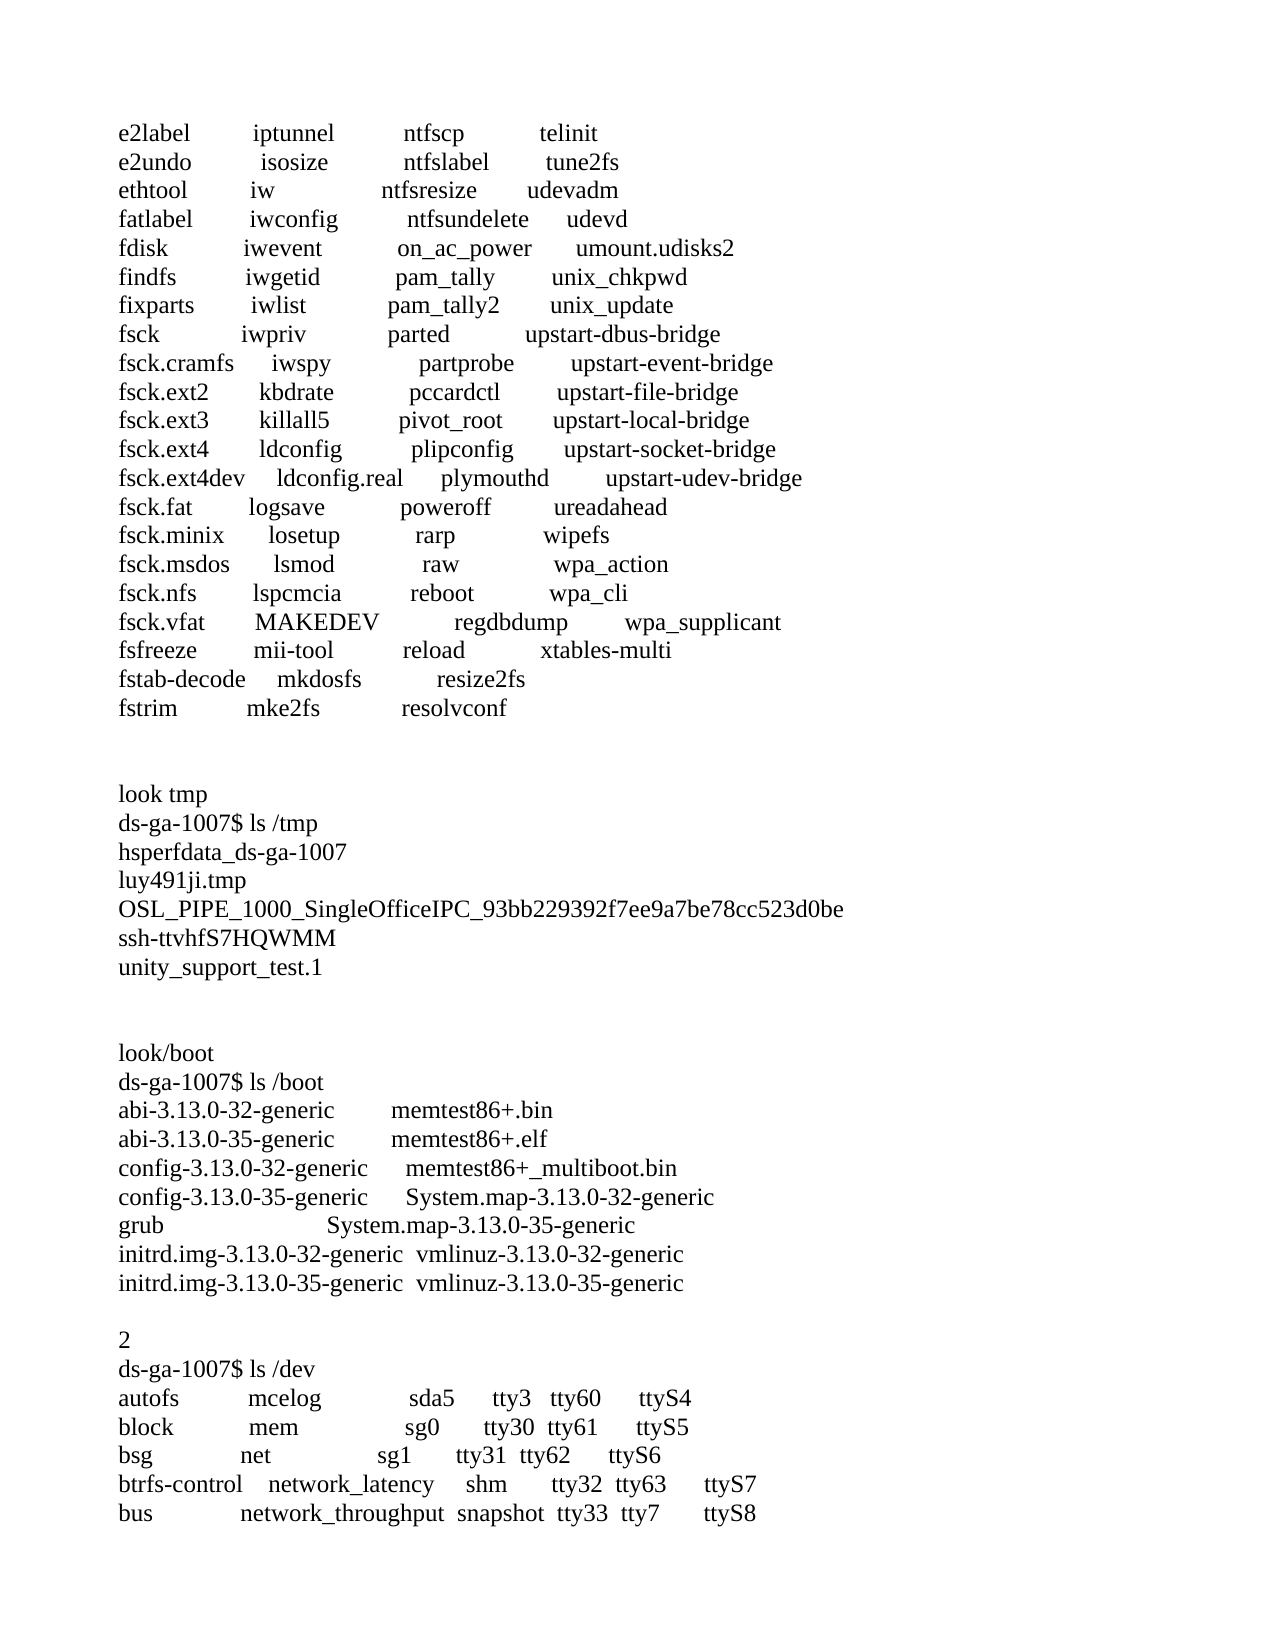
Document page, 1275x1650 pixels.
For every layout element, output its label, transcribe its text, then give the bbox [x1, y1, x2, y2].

text ethtool iw ntfsresize udevadm [118, 176, 1157, 204]
text initrd.img-3.13.0-35-generic vmlinuz-3.13.0-35-generic [118, 1268, 1157, 1297]
text fsck.cramfs iwspy partprobe upstart-event-bridge [118, 348, 1157, 377]
text fsck iwpriv parted upstart-dbus-bridge [118, 319, 1157, 348]
text block mem sg0 tty30 tty61 ttyS5 [118, 1412, 1157, 1441]
text look tmp [118, 779, 1157, 808]
text hsperfdata_ds-ga-1007 [118, 837, 1157, 866]
text abi-3.13.0-32-generic memtest86+.bin [118, 1096, 1157, 1124]
text ssh-ttvhfS7HQWMM [118, 923, 1157, 952]
text abi-3.13.0-35-generic memtest86+.elf [118, 1124, 1157, 1153]
text fsck.vfat MAKEDEV regdbdump wpa_supplicant [118, 607, 1157, 636]
text bsg net sg1 tty31 tty62 ttyS6 [118, 1441, 1157, 1469]
text fsck.ext3 killall5 pivot_root upstart-local-bridge [118, 406, 1157, 434]
text fsck.ext4dev ldconfig.real plymouthd upstart-udev-bridge [118, 463, 1157, 492]
text unity_support_test.1 [118, 952, 1157, 981]
text e2label iptunnel ntfscp telinit [118, 118, 1157, 147]
text fdisk iwevent on_ac_power umount.udisks2 [118, 233, 1157, 262]
text OSL_PIPE_1000_SingleOfficeIPC_93bb229392f7ee9a7be78cc523d0be [118, 894, 1157, 923]
text fsfreeze mii-tool reload xtables-multi [118, 636, 1157, 664]
text fstab-decode mkdosfs resize2fs [118, 664, 1157, 693]
text e2undo isosize ntfslabel tune2fs [118, 147, 1157, 176]
text config-3.13.0-35-generic System.map-3.13.0-32-generic [118, 1182, 1157, 1211]
text bus network_throughput snapshot tty33 tty7 ttyS8 [118, 1498, 1157, 1527]
text fsck.msdos lsmod raw wpa_action [118, 549, 1157, 578]
text ds-ga-1007$ ls /dev [118, 1354, 1157, 1383]
text config-3.13.0-32-generic memtest86+_multiboot.bin [118, 1153, 1157, 1182]
text initrd.img-3.13.0-32-generic vmlinuz-3.13.0-32-generic [118, 1239, 1157, 1268]
text 2 [118, 1326, 1157, 1354]
text luy491ji.tmp [118, 866, 1157, 894]
text fixparts iwlist pam_tally2 unix_update [118, 291, 1157, 319]
text autofs mcelog sda5 tty3 tty60 ttyS4 [118, 1383, 1157, 1412]
text fsck.ext4 ldconfig plipconfig upstart-socket-bridge [118, 434, 1157, 463]
text grub System.map-3.13.0-35-generic [118, 1211, 1157, 1239]
text fsck.nfs lspcmcia reboot wpa_cli [118, 578, 1157, 607]
text fsck.ext2 kbdrate pccardctl upstart-file-bridge [118, 377, 1157, 406]
text fsck.minix losetup rarp wipefs [118, 521, 1157, 549]
text findfs iwgetid pam_tally unix_chkpwd [118, 262, 1157, 291]
text ds-ga-1007$ ls /boot [118, 1067, 1157, 1096]
text btrfs-control network_latency shm tty32 tty63 ttyS7 [118, 1469, 1157, 1498]
text look/boot [118, 1038, 1157, 1067]
text fstrim mke2fs resolvconf [118, 693, 1157, 722]
text ds-ga-1007$ ls /tmp [118, 808, 1157, 837]
text fsck.fat logsave poweroff ureadahead [118, 492, 1157, 521]
text fatlabel iwconfig ntfsundelete udevd [118, 204, 1157, 233]
